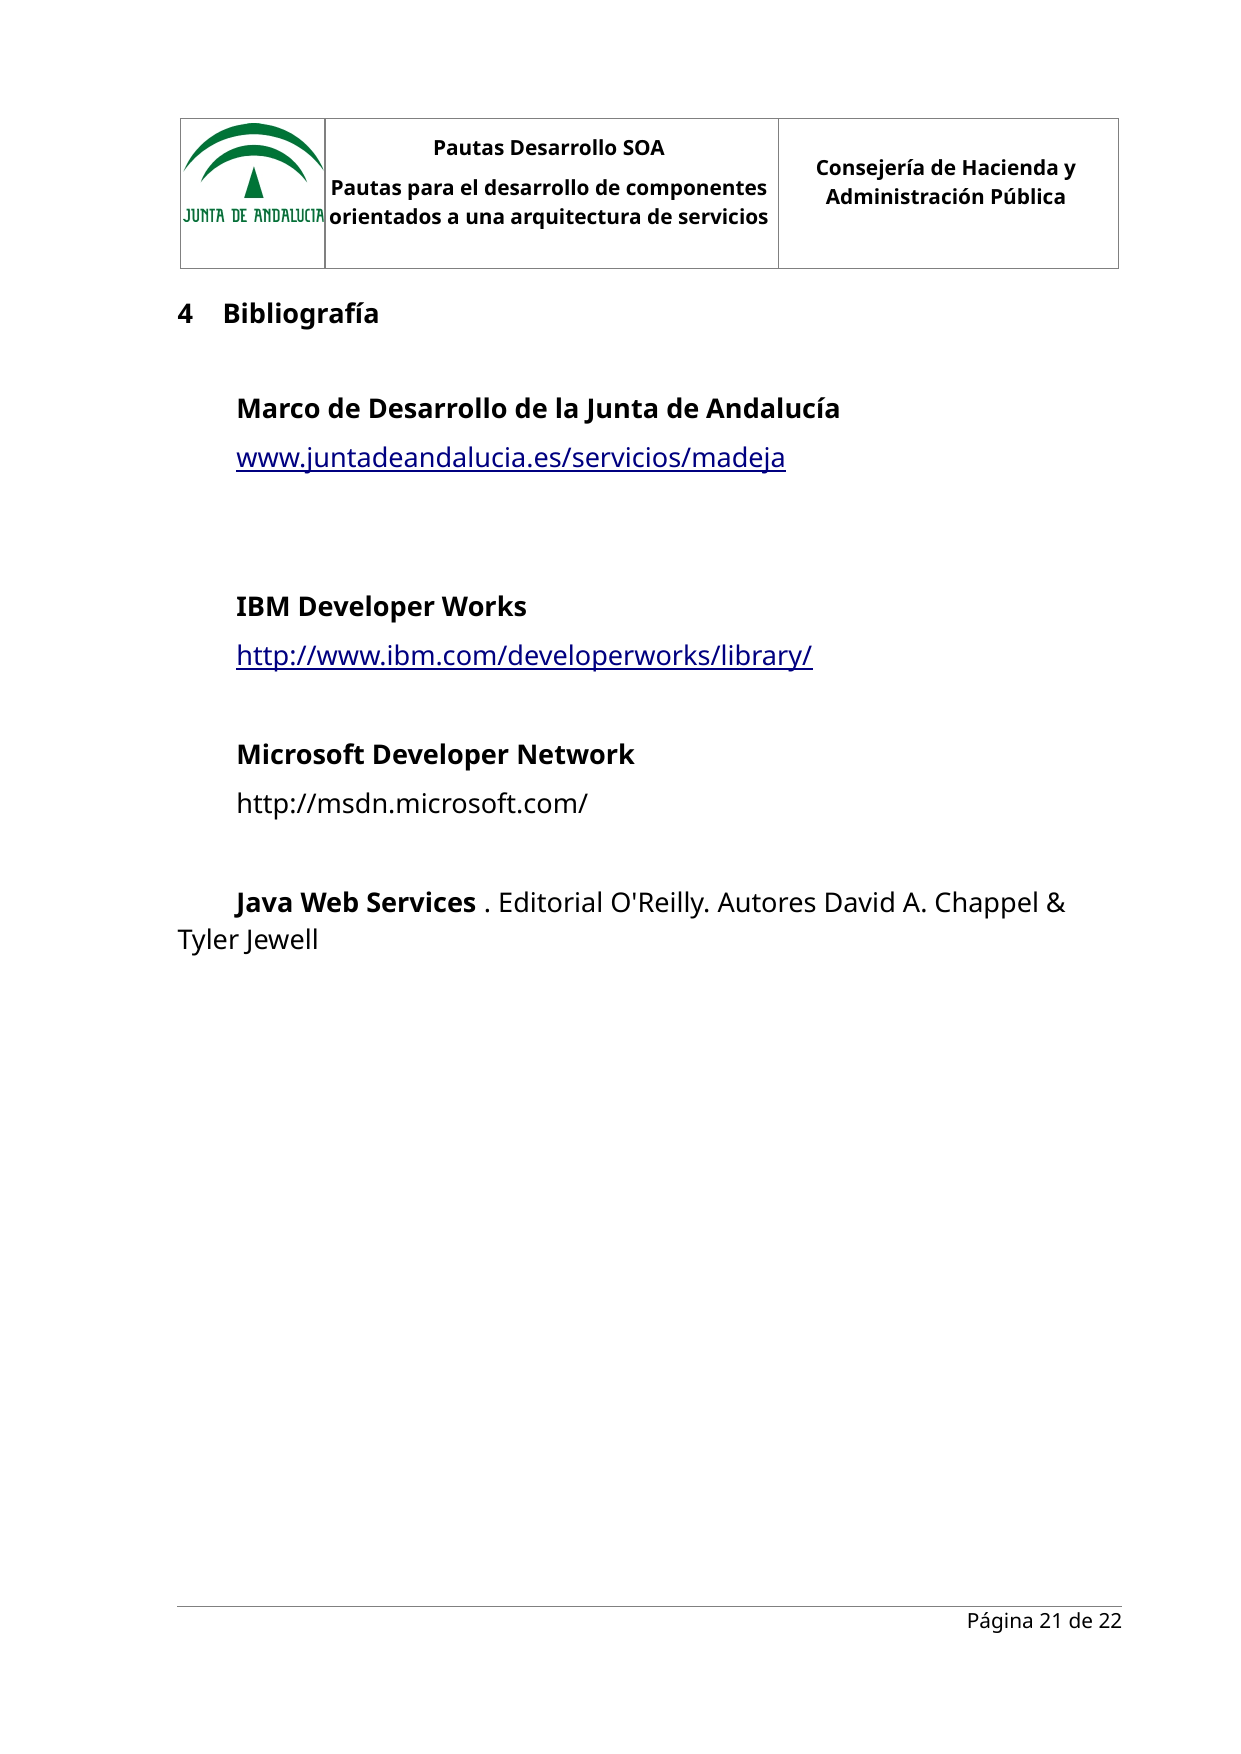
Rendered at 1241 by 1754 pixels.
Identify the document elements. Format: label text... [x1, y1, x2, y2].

text Java Web Services . Editorial O'Reilly. Autores David A. Chappel & Tyler Jewell [177, 883, 1122, 957]
text IBM Developer Works [177, 587, 1122, 624]
text http://msdn.microsoft.com/ [177, 784, 1122, 821]
text http://www.ibm.com/developerworks/library/ [177, 636, 1122, 673]
picture [183, 123, 324, 222]
subtitle Bibliografía [177, 294, 1122, 331]
text Microsoft Developer Network [177, 735, 1122, 772]
text Marco de Desarrollo de la Junta de Andalucía [177, 389, 1122, 426]
text www.juntadeandalucia.es/servicios/madeja [177, 439, 1122, 476]
